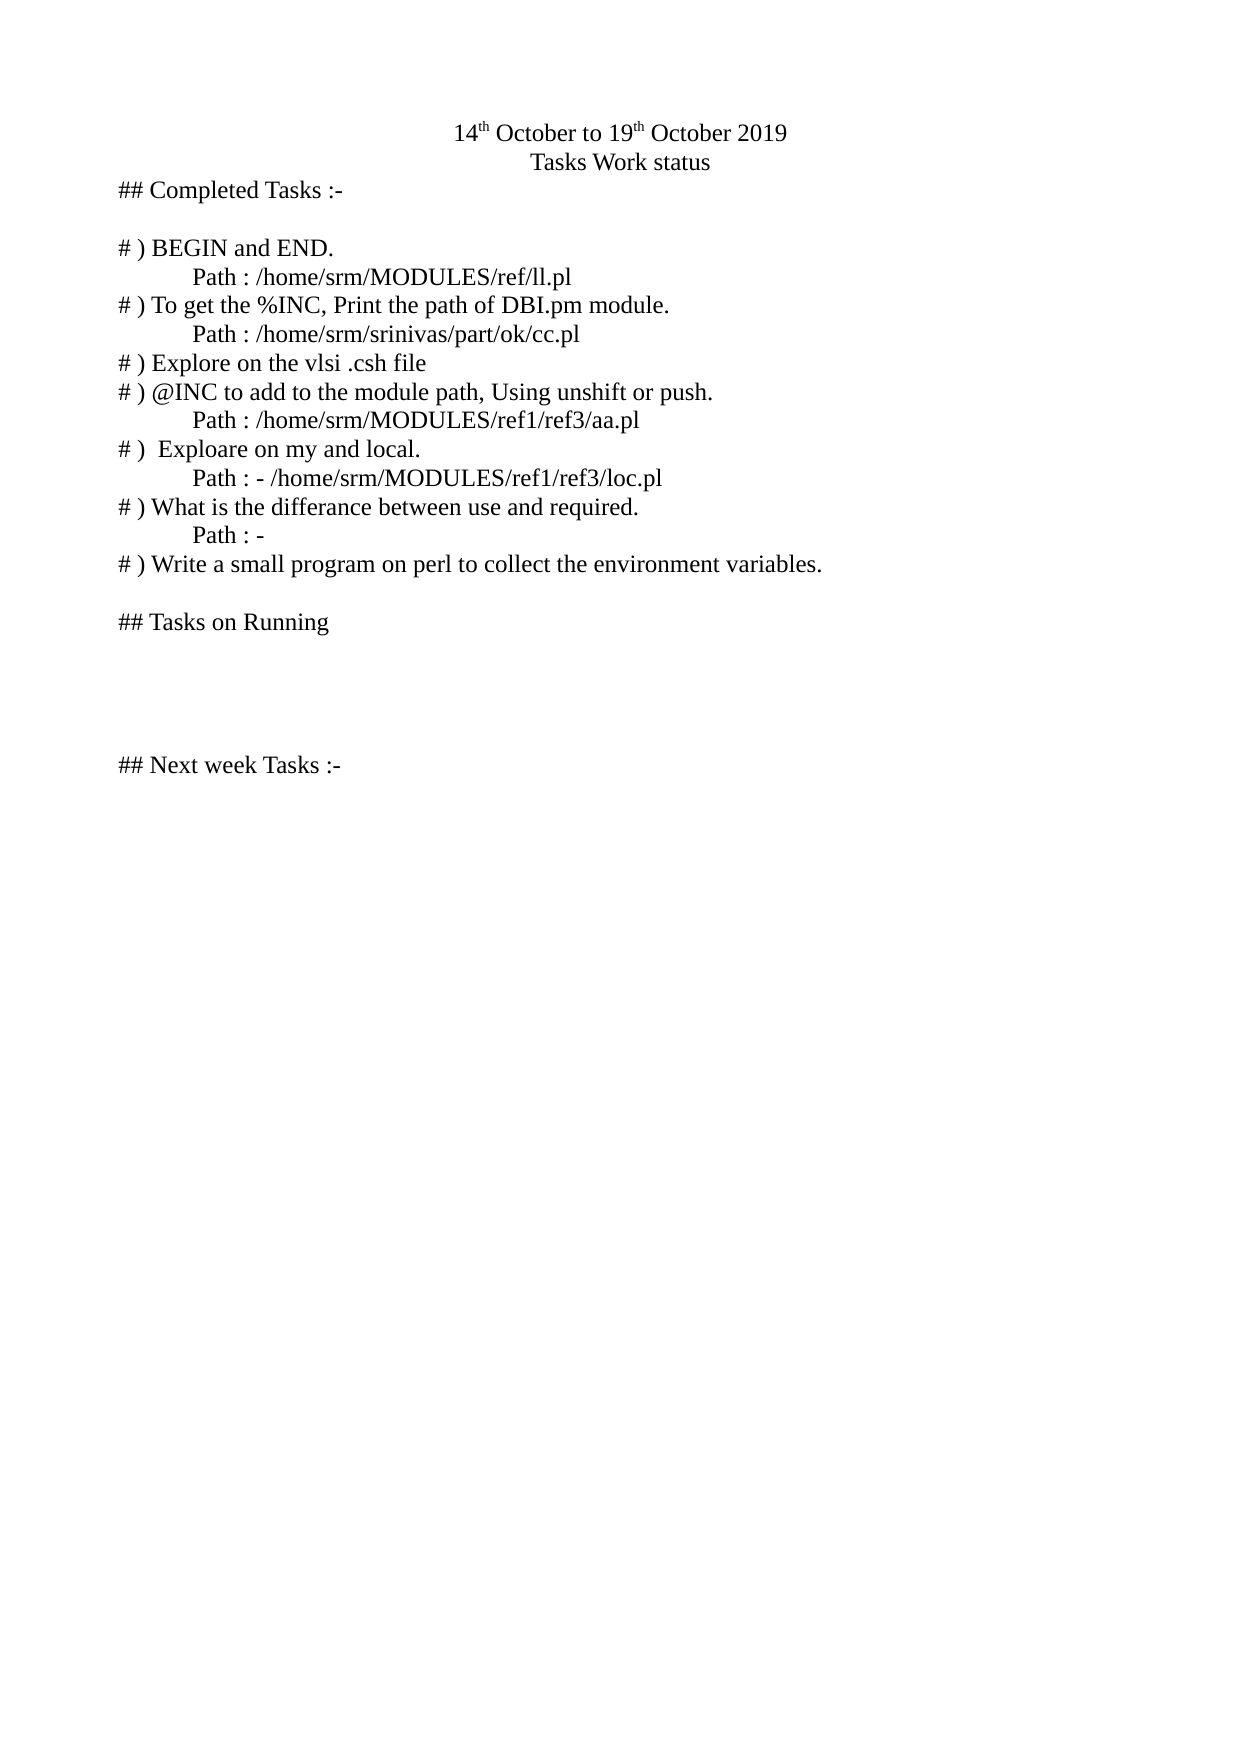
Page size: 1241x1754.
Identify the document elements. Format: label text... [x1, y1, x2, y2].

text ## Next week Tasks :- [118, 751, 1122, 779]
text Tasks Work status [118, 147, 1122, 176]
text # ) Explore on the vlsi .csh file [118, 348, 1122, 377]
text # ) BEGIN and END. [118, 233, 1122, 262]
text 14th October to 19th October 2019 [118, 118, 1122, 147]
text # ) What is the differance between use and required. [118, 492, 1122, 521]
text # ) @INC to add to the module path, Using unshift or push. [118, 377, 1122, 406]
text Path : /home/srm/srinivas/part/ok/cc.pl [118, 319, 1122, 348]
text ## Tasks on Running [118, 607, 1122, 636]
text # ) Exploare on my and local. [118, 434, 1122, 463]
text Path : - [118, 521, 1122, 549]
text Path : /home/srm/MODULES/ref/ll.pl [118, 262, 1122, 291]
text # ) To get the %INC, Print the path of DBI.pm module. [118, 291, 1122, 319]
text # ) Write a small program on perl to collect the environment variables. [118, 549, 1122, 578]
text ## Completed Tasks :- [118, 176, 1122, 204]
text Path : - /home/srm/MODULES/ref1/ref3/loc.pl [118, 463, 1122, 492]
text Path : /home/srm/MODULES/ref1/ref3/aa.pl [118, 406, 1122, 434]
